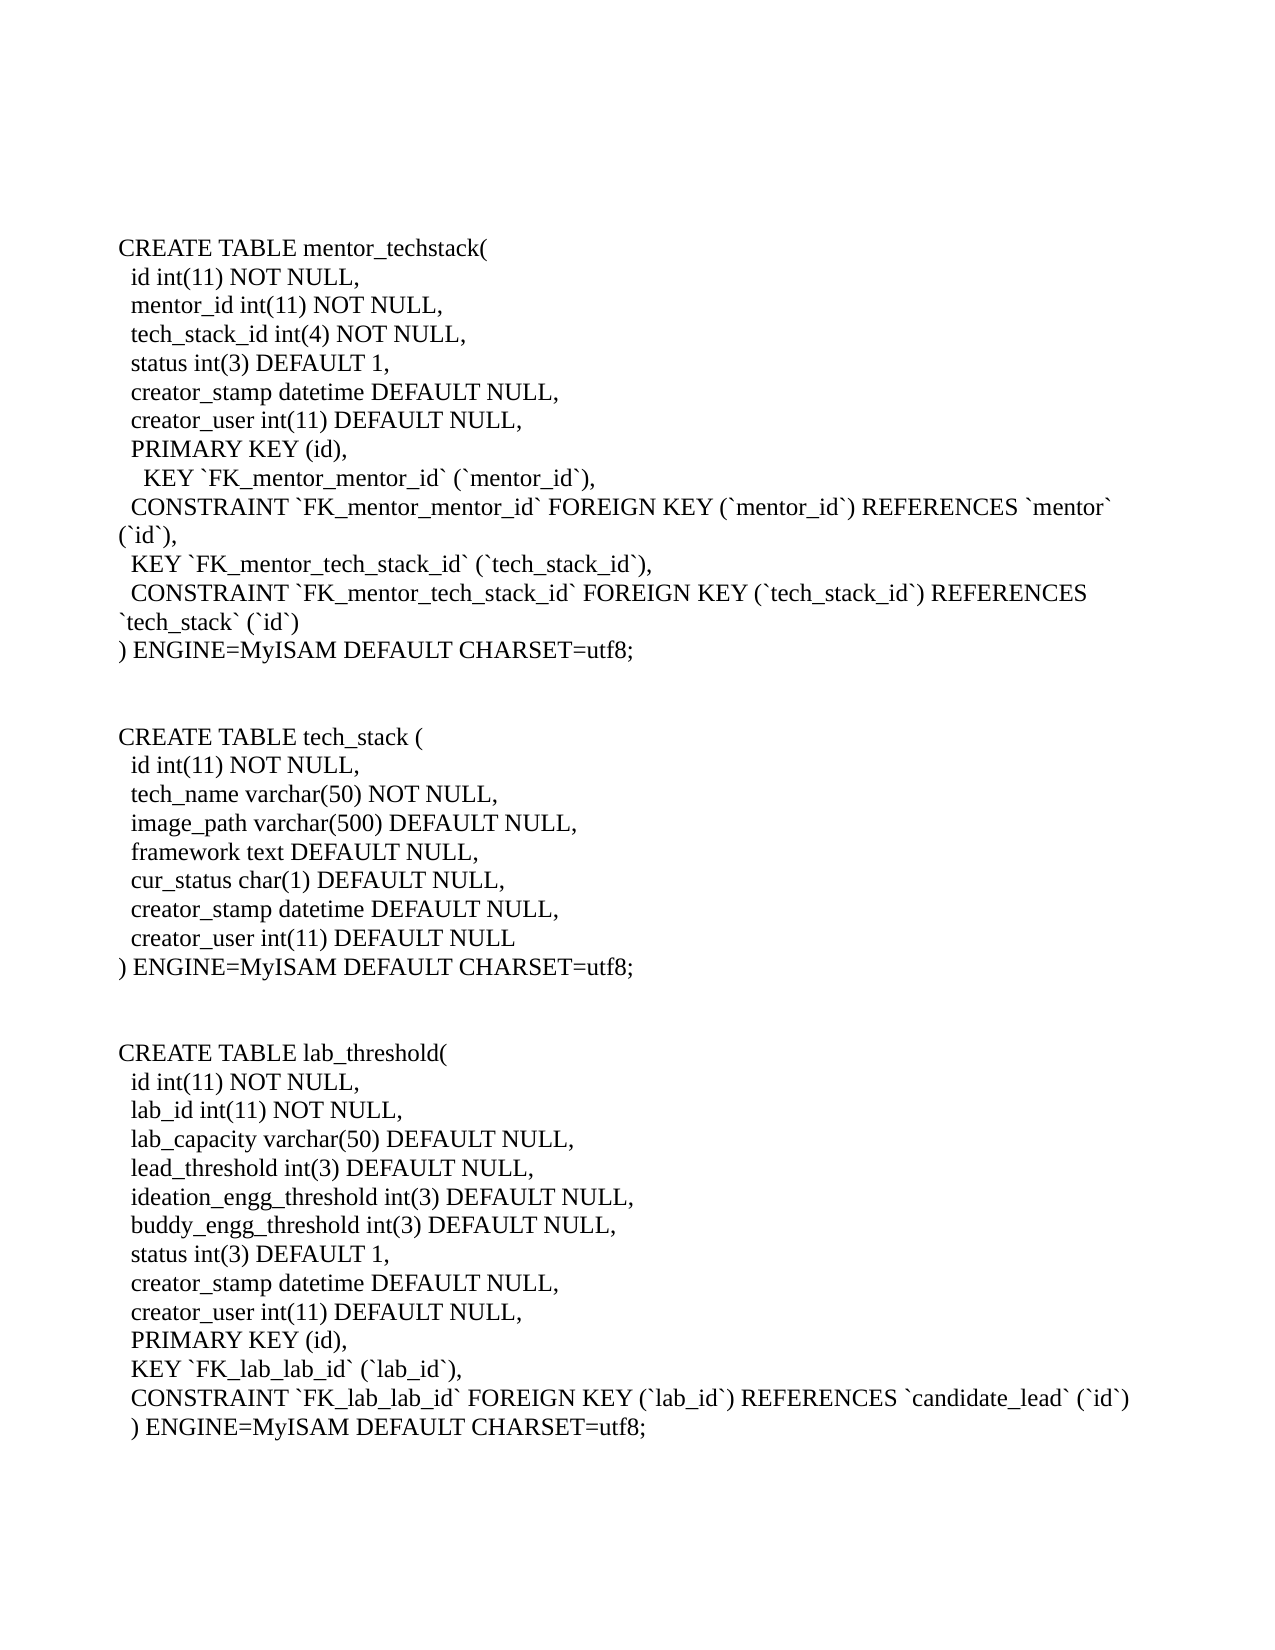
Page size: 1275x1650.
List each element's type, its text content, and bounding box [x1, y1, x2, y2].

text creator_stamp datetime DEFAULT NULL, [118, 377, 1157, 406]
text tech_stack_id int(4) NOT NULL, [118, 319, 1157, 348]
text status int(3) DEFAULT 1, [118, 348, 1157, 377]
text mentor_id int(11) NOT NULL, [118, 291, 1157, 319]
text PRIMARY KEY (id), [118, 434, 1157, 463]
text lab_capacity varchar(50) DEFAULT NULL, [118, 1124, 1157, 1153]
text ) ENGINE=MyISAM DEFAULT CHARSET=utf8; [118, 952, 1157, 981]
text ideation_engg_threshold int(3) DEFAULT NULL, [118, 1182, 1157, 1211]
text lead_threshold int(3) DEFAULT NULL, [118, 1153, 1157, 1182]
text id int(11) NOT NULL, [118, 1067, 1157, 1096]
text tech_name varchar(50) NOT NULL, [118, 779, 1157, 808]
text id int(11) NOT NULL, [118, 751, 1157, 779]
text CONSTRAINT `FK_mentor_mentor_id` FOREIGN KEY (`mentor_id`) REFERENCES `mentor` (`id`), [118, 492, 1157, 549]
text creator_user int(11) DEFAULT NULL, [118, 1297, 1157, 1326]
text CREATE TABLE lab_threshold( [118, 1038, 1157, 1067]
text PRIMARY KEY (id), [118, 1326, 1157, 1354]
text creator_stamp datetime DEFAULT NULL, [118, 894, 1157, 923]
text creator_stamp datetime DEFAULT NULL, [118, 1268, 1157, 1297]
text CREATE TABLE mentor_techstack( [118, 233, 1157, 262]
text id int(11) NOT NULL, [118, 262, 1157, 291]
text KEY `FK_mentor_mentor_id` (`mentor_id`), [118, 463, 1157, 492]
text status int(3) DEFAULT 1, [118, 1239, 1157, 1268]
text KEY `FK_lab_lab_id` (`lab_id`), [118, 1354, 1157, 1383]
text CONSTRAINT `FK_lab_lab_id` FOREIGN KEY (`lab_id`) REFERENCES `candidate_lead` (`id`) [118, 1383, 1157, 1412]
text CONSTRAINT `FK_mentor_tech_stack_id` FOREIGN KEY (`tech_stack_id`) REFERENCES `tech_stack` (`id`) [118, 578, 1157, 636]
text creator_user int(11) DEFAULT NULL [118, 923, 1157, 952]
text KEY `FK_mentor_tech_stack_id` (`tech_stack_id`), [118, 549, 1157, 578]
text CREATE TABLE tech_stack ( [118, 722, 1157, 751]
text ) ENGINE=MyISAM DEFAULT CHARSET=utf8; [118, 1412, 1157, 1441]
text cur_status char(1) DEFAULT NULL, [118, 866, 1157, 894]
text framework text DEFAULT NULL, [118, 837, 1157, 866]
text creator_user int(11) DEFAULT NULL, [118, 406, 1157, 434]
text lab_id int(11) NOT NULL, [118, 1096, 1157, 1124]
text image_path varchar(500) DEFAULT NULL, [118, 808, 1157, 837]
text ) ENGINE=MyISAM DEFAULT CHARSET=utf8; [118, 636, 1157, 664]
text buddy_engg_threshold int(3) DEFAULT NULL, [118, 1211, 1157, 1239]
